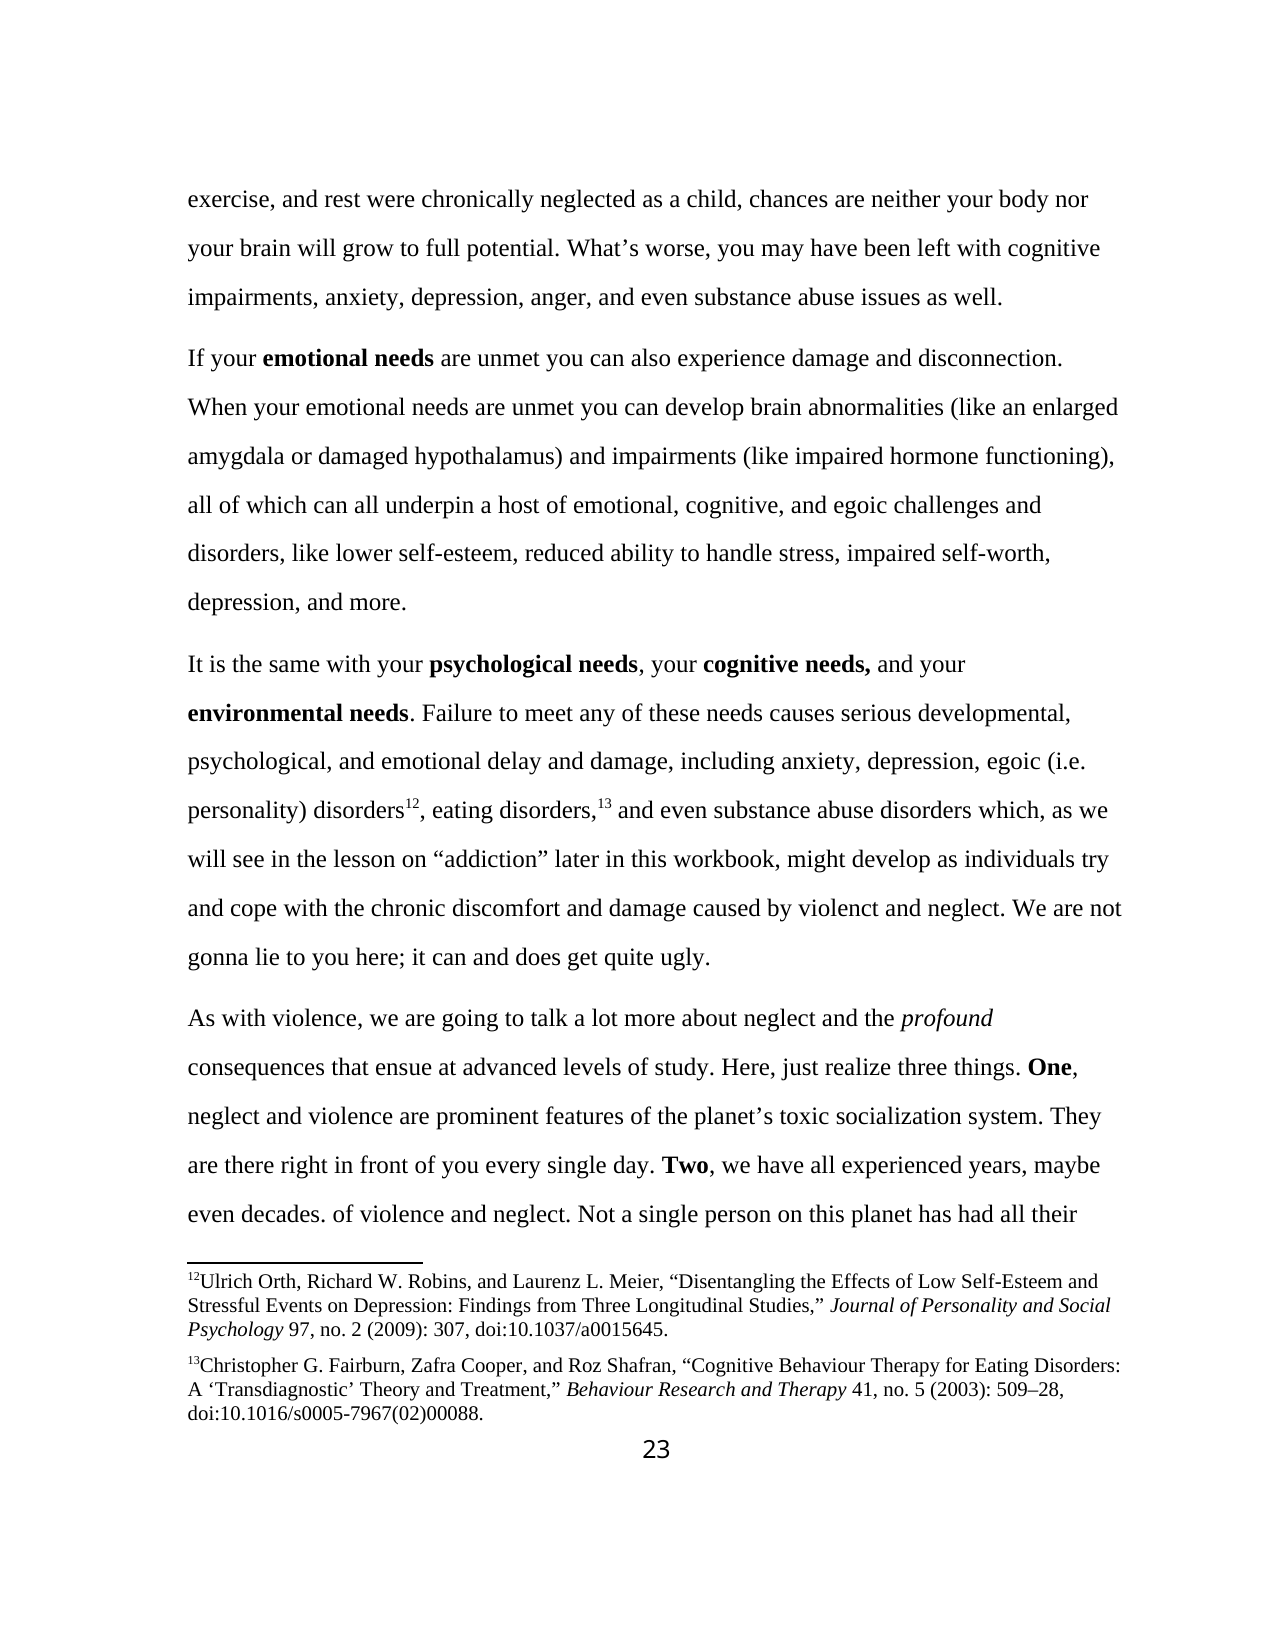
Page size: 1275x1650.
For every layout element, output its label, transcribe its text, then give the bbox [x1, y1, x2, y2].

text exercise, and rest were chronically neglected as a child, chances are neither your body nor your brain will grow to full potential. What’s worse, you may have been left with cognitive impairments, anxiety, depression, anger, and even substance abuse issues as well. [187, 184, 1125, 311]
text Christopher G. Fairburn, Zafra Cooper, and Roz Shafran, “Cognitive Behaviour Therapy for Eating Disorders: A ‘Transdiagnostic’ Theory and Treatment,” Behaviour Research and Therapy 41, no. 5 (2003): 509–28, doi:10.1016/s0005-7967(02)00088. [484, 1353, 1125, 1425]
text It is the same with your psychological needs, your cognitive needs, and your environmental needs. Failure to meet any of these needs causes serious developmental, psychological, and emotional delay and damage, including anxiety, depression, egoic (i.e. personality) disorders, eating disorders, and even substance abuse disorders which, as we will see in the lesson on “addiction” later in this workbook, might develop as individuals try and cope with the chronic discomfort and damage caused by violenct and neglect. We are not gonna lie to you here; it can and does get quite ugly. [187, 649, 1125, 971]
text Ulrich Orth, Richard W. Robins, and Laurenz L. Meier, “Disentangling the Effects of Low Self-Esteem and Stressful Events on Depression: Findings from Three Longitudinal Studies,” Journal of Personality and Social Psychology 97, no. 2 (2009): 307, doi:10.1037/a0015645. [668, 1269, 1125, 1341]
text If your emotional needs are unmet you can also experience damage and disconnection. When your emotional needs are unmet you can develop brain abnormalities (like an enlarged amygdala or damaged hypothalamus) and impairments (like impaired hormone functioning), all of which can all underpin a host of emotional, cognitive, and egoic challenges and disorders, like lower self-esteem, reduced ability to handle stress, impaired self-worth, depression, and more. [187, 343, 1125, 616]
text As with violence, we are going to talk a lot more about neglect and the profound consequences that ensue at advanced levels of study. Here, just realize three things. One, neglect and violence are prominent features of the planet’s toxic socialization system. They are there right in front of you every single day. Two, we have all experienced years, maybe even decades. of violence and neglect. Not a single person on this planet has had all their [187, 1003, 1125, 1227]
